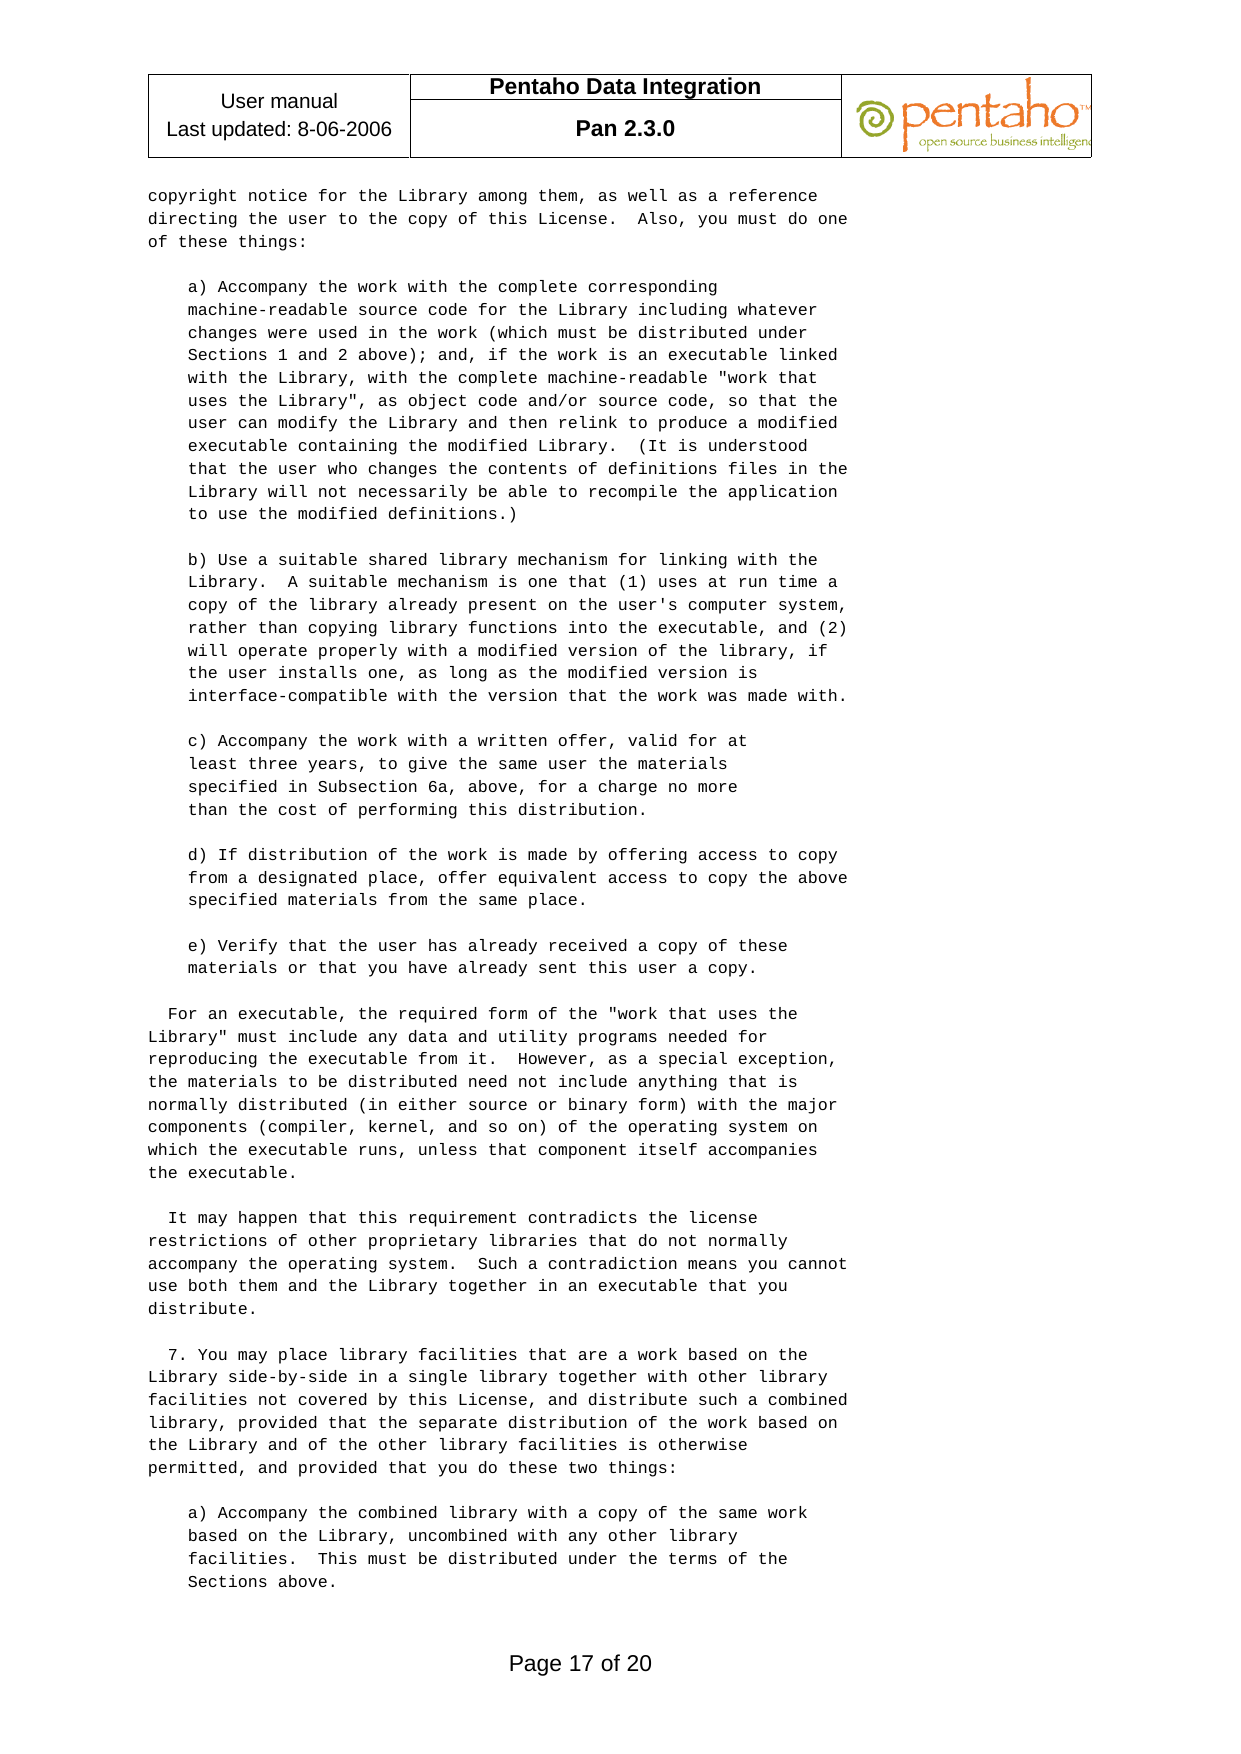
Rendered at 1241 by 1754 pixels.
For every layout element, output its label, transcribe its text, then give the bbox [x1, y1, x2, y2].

text copyright notice for the Library among them, as well as a reference directing the user to the copy of this License. Also, you must do one of these things: a) Accompany the work with the complete corresponding machine-readable source code for the Library including whatever changes were used in the work (which must be distributed under Sections 1 and 2 above); and, if the work is an executable linked with the Library, with the complete machine-readable "work that uses the Library", as object code and/or source code, so that the user can modify the Library and then relink to produce a modified executable containing the modified Library. (It is understood that the user who changes the contents of definitions files in the Library will not necessarily be able to recompile the application to use the modified definitions.) b) Use a suitable shared library mechanism for linking with the Library. A suitable mechanism is one that (1) uses at run time a copy of the library already present on the user's computer system, rather than copying library functions into the executable, and (2) will operate properly with a modified version of the library, if the user installs one, as long as the modified version is interface-compatible with the version that the work was made with. c) Accompany the work with a written offer, valid for at least three years, to give the same user the materials specified in Subsection 6a, above, for a charge no more than the cost of performing this distribution. d) If distribution of the work is made by offering access to copy from a designated place, offer equivalent access to copy the above specified materials from the same place. e) Verify that the user has already received a copy of these materials or that you have already sent this user a copy. For an executable, the required form of the "work that uses the Library" must include any data and utility programs needed for reproducing the executable from it. However, as a special exception, the materials to be distributed need not include anything that is normally distributed (in either source or binary form) with the major components (compiler, kernel, and so on) of the operating system on which the executable runs, unless that component itself accompanies the executable. It may happen that this requirement contradicts the license restrictions of other proprietary libraries that do not normally accompany the operating system. Such a contradiction means you cannot use both them and the Library together in an executable that you distribute. 7. You may place library facilities that are a work based on the Library side-by-side in a single library together with other library facilities not covered by this License, and distribute such a combined library, provided that the separate distribution of the work based on the Library and of the other library facilities is otherwise permitted, and provided that you do these two things: a) Accompany the combined library with a copy of the same work based on the Library, uncombined with any other library facilities. This must be distributed under the terms of the Sections above. [148, 188, 1092, 1592]
